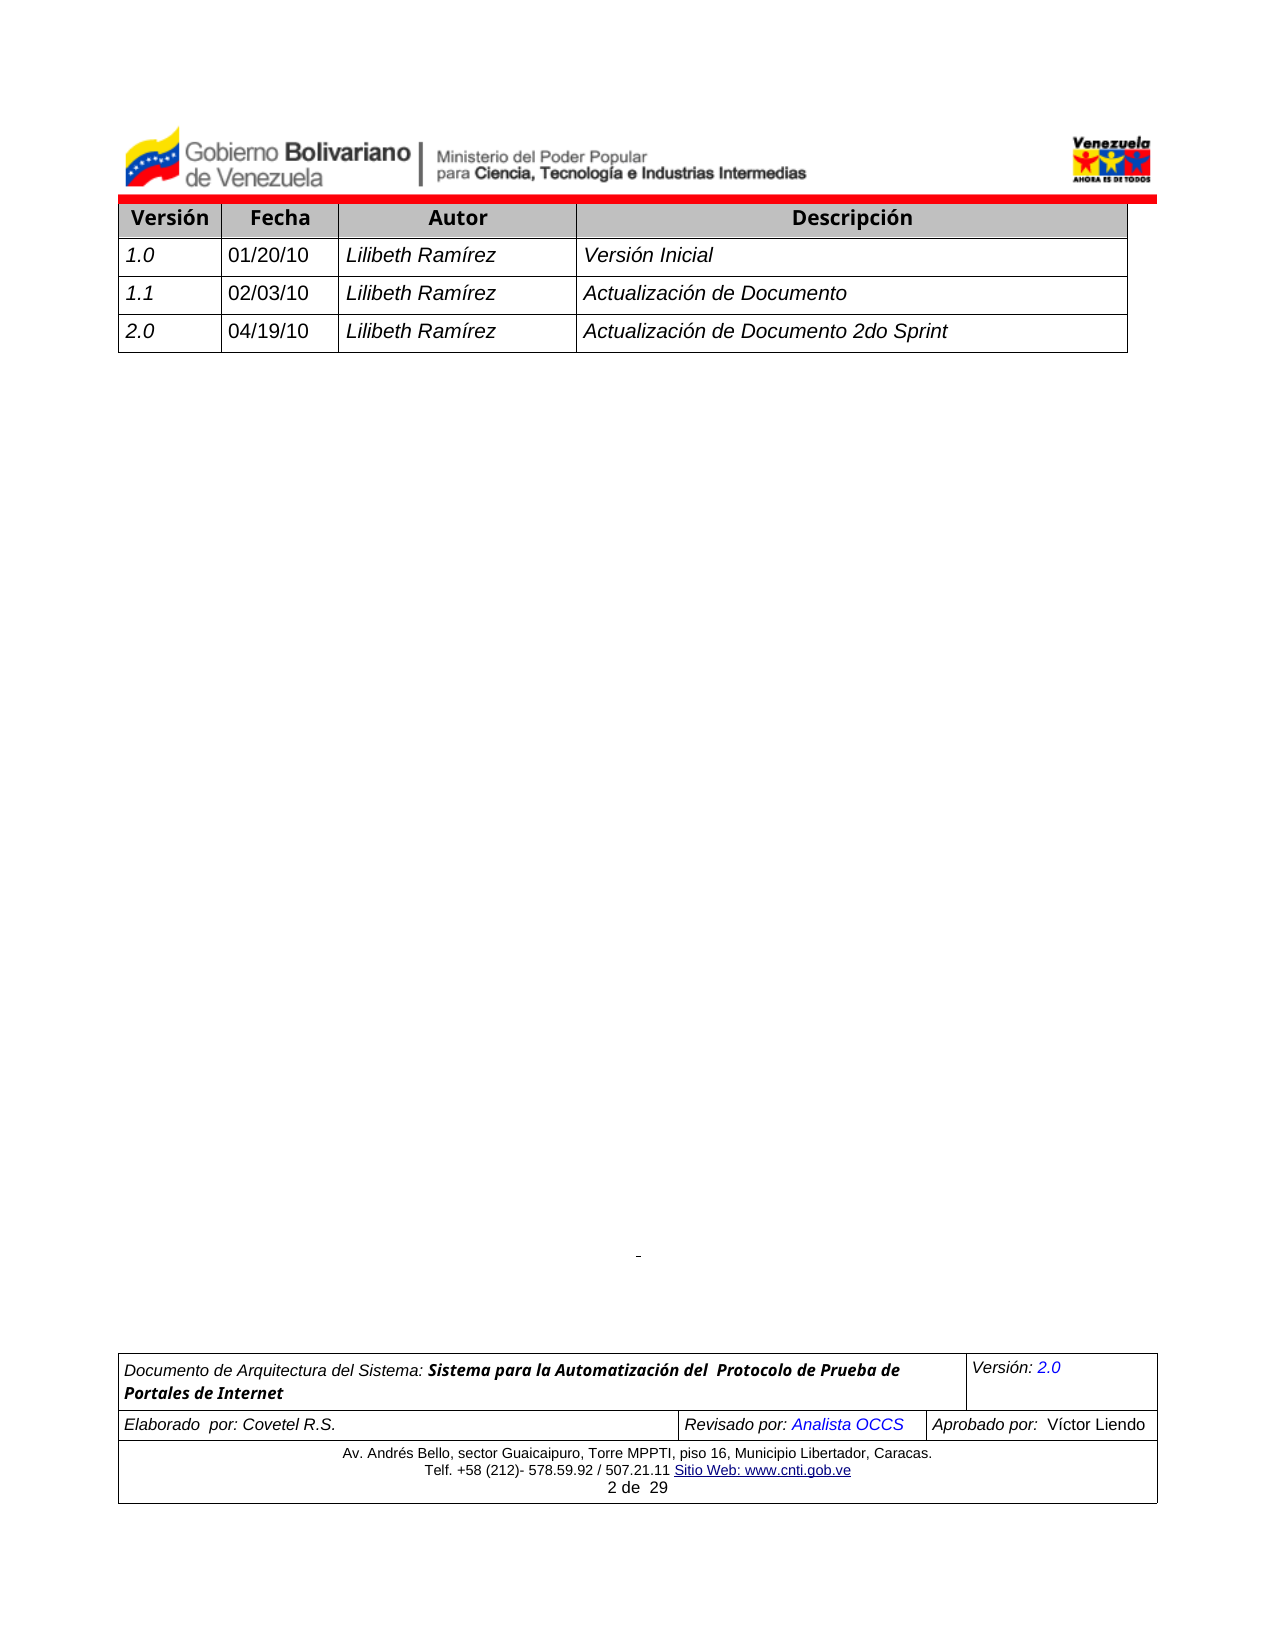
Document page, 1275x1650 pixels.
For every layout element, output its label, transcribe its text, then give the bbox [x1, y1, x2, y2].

table_header Autor [339, 204, 576, 237]
table_cell Actualización de Documento 2do Sprint [577, 315, 1127, 352]
picture [118, 118, 1157, 204]
table_cell 20/01/10 [222, 239, 338, 276]
table_cell 1.0 [119, 239, 221, 276]
table_cell Lilibeth Ramírez [339, 277, 576, 314]
table_header Fecha [222, 204, 338, 237]
table_cell Lilibeth Ramírez [339, 315, 576, 352]
table_cell Versión Inicial [577, 239, 1127, 276]
table_cell 03/02/10 [222, 277, 338, 314]
table_header Versión [119, 204, 221, 237]
table_cell 19/04/10 [222, 315, 338, 352]
table_cell Actualización de Documento [577, 277, 1127, 314]
table_header Descripción [577, 204, 1127, 237]
table_cell 1.1 [119, 277, 221, 314]
table_cell Lilibeth Ramírez [339, 239, 576, 276]
table_cell 2.0 [119, 315, 221, 352]
